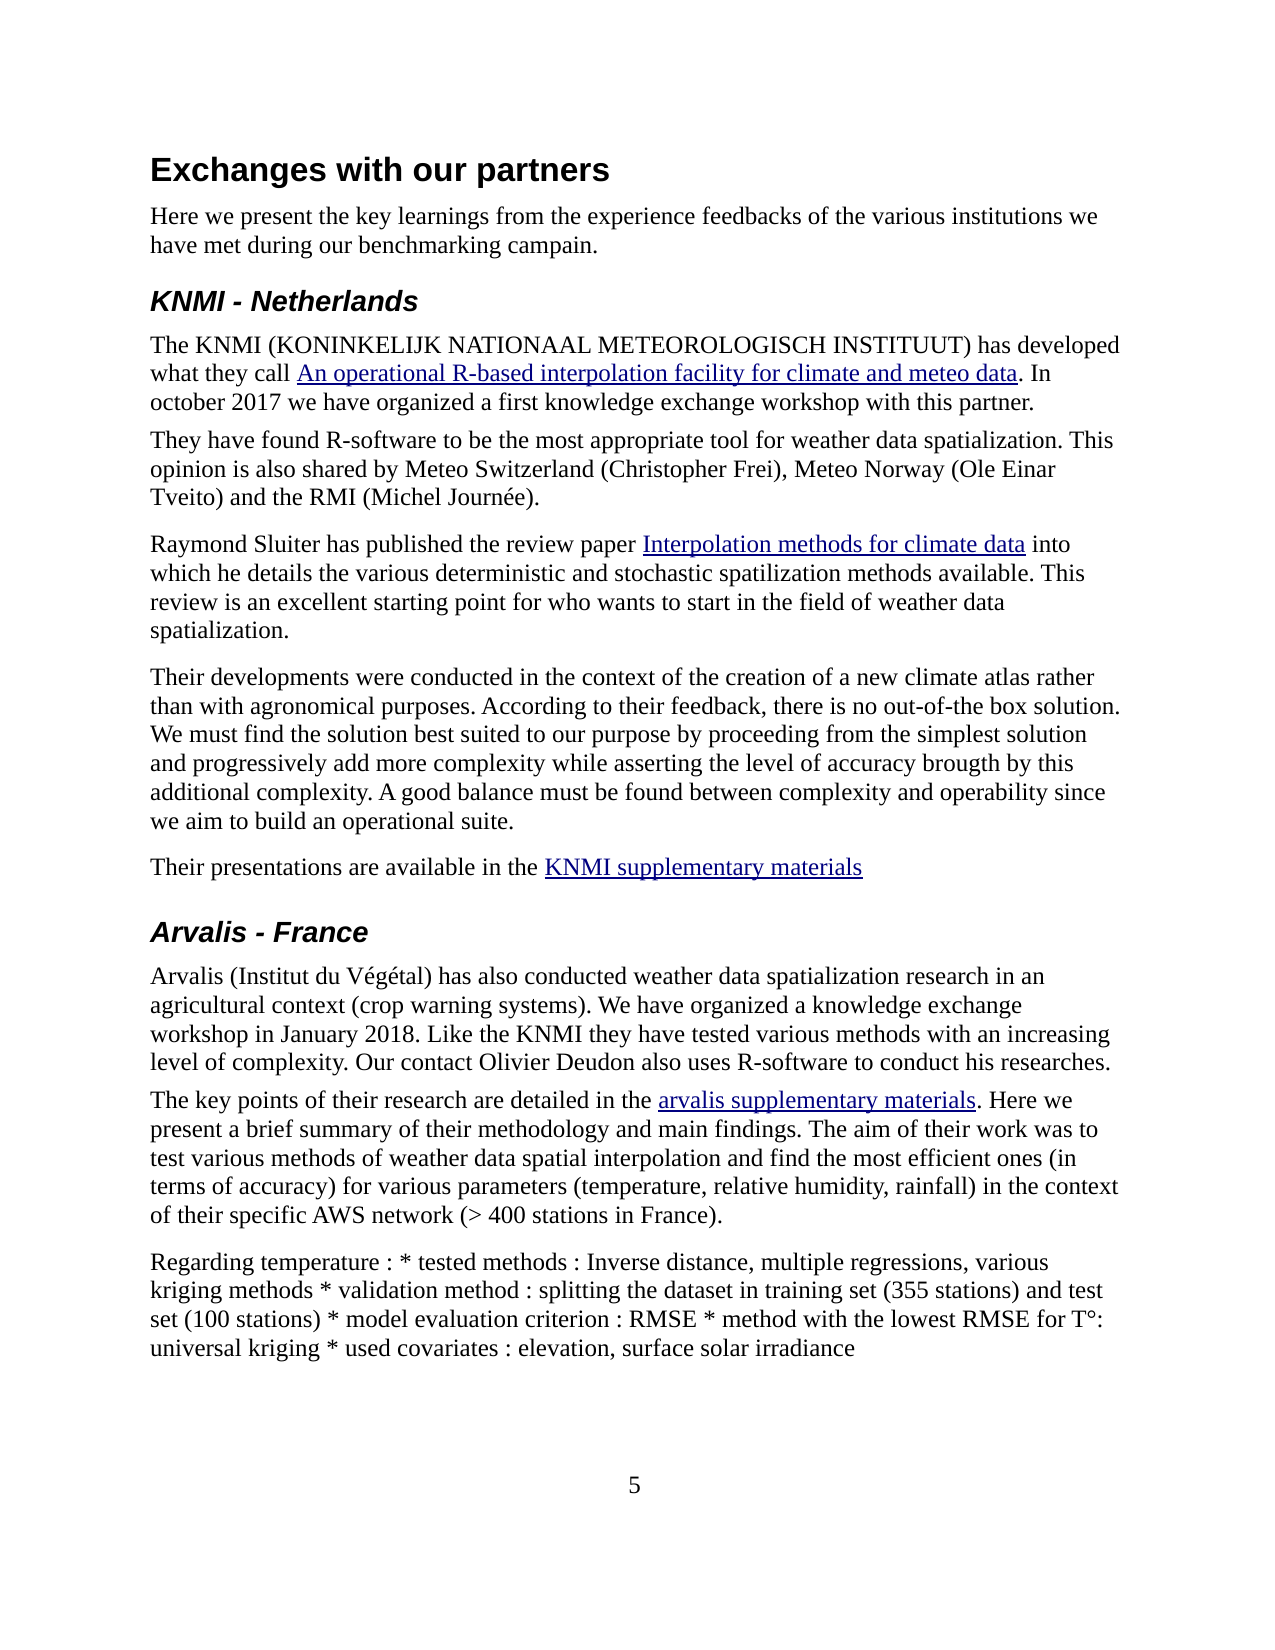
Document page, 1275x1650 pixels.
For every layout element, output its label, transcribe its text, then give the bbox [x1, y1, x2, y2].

subtitle Arvalis - France [150, 915, 1125, 949]
text Here we present the key learnings from the experience feedbacks of the various institutions we have met during our benchmarking campain. [150, 201, 1125, 259]
text Arvalis (Institut du Végétal) has also conducted weather data spatialization research in an agricultural context (crop warning systems). We have organized a knowledge exchange workshop in January 2018. Like the KNMI they have tested various methods with an increasing level of complexity. Our contact Olivier Deudon also uses R-software to conduct his researches. [150, 961, 1125, 1076]
text Their developments were conducted in the context of the creation of a new climate atlas rather than with agronomical purposes. According to their feedback, there is no out-of-the box solution. We must find the solution best suited to our purpose by proceeding from the simplest solution and progressively add more complexity while asserting the level of accuracy brougth by this additional complexity. A good balance must be found between complexity and operability since we aim to build an operational suite. [150, 662, 1125, 834]
text They have found R-software to be the most appropriate tool for weather data spatialization. This opinion is also shared by Meteo Switzerland (Christopher Frei), Meteo Norway (Ole Einar Tveito) and the RMI (Michel Journée). [150, 425, 1125, 511]
text Their presentations are available in the KNMI supplementary materials [150, 852, 1125, 881]
subtitle Exchanges with our partners [150, 150, 1125, 189]
subtitle KNMI - Netherlands [150, 284, 1125, 317]
text The KNMI (KONINKELIJK NATIONAAL METEOROLOGISCH INSTITUUT) has developed what they call An operational R-based interpolation facility for climate and meteo data. In october 2017 we have organized a first knowledge exchange workshop with this partner. [150, 330, 1125, 416]
text The key points of their research are detailed in the arvalis supplementary materials. Here we present a brief summary of their methodology and main findings. The aim of their work was to test various methods of weather data spatial interpolation and find the most efficient ones (in terms of accuracy) for various parameters (temperature, relative humidity, rainfall) in the context of their specific AWS network (> 400 stations in France). [150, 1085, 1125, 1229]
text Raymond Sluiter has published the review paper Interpolation methods for climate data into which he details the various deterministic and stochastic spatilization methods available. This review is an excellent starting point for who wants to start in the field of weather data spatialization. [150, 529, 1125, 644]
text Regarding temperature : * tested methods : Inverse distance, multiple regressions, various kriging methods * validation method : splitting the dataset in training set (355 stations) and test set (100 stations) * model evaluation criterion : RMSE * method with the lowest RMSE for T°: universal kriging * used covariates : elevation, surface solar irradiance [150, 1247, 1125, 1362]
